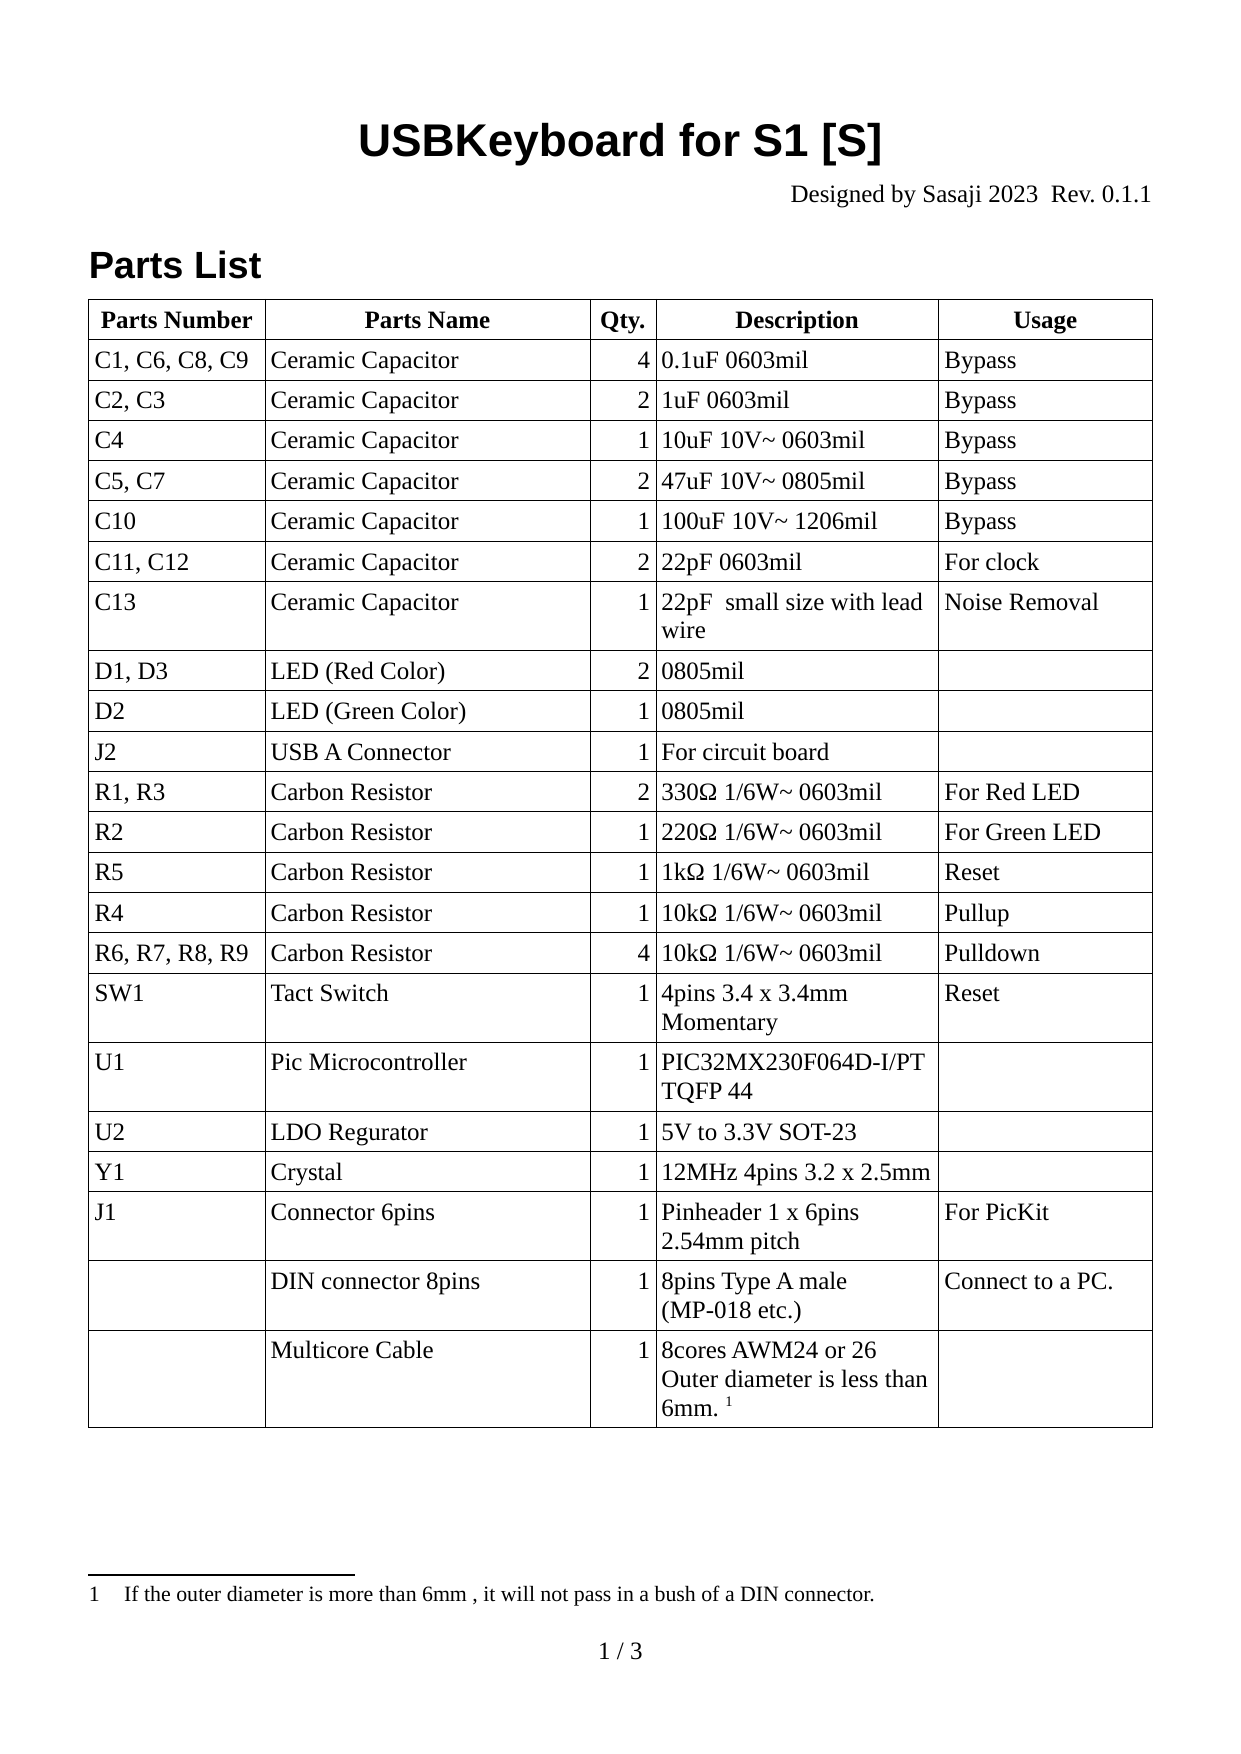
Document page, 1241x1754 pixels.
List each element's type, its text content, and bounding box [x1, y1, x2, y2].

text Designed by Sasaji 2023 Rev. 0.1.1 [88, 179, 1152, 207]
table_cell [939, 732, 1152, 771]
table_cell U2 [89, 1112, 265, 1151]
table_cell Carbon Resistor [266, 933, 590, 973]
table_cell 1 [591, 691, 656, 731]
table_cell 0.1uF 0603mil [657, 340, 938, 379]
table_cell Pic Microcontroller [266, 1043, 590, 1111]
table_cell LDO Regurator [266, 1112, 590, 1151]
table_cell 2 [591, 542, 656, 581]
table_cell [939, 1112, 1152, 1151]
table_cell 0805mil [657, 651, 938, 690]
table_cell 2 [591, 772, 656, 811]
table_header Parts Number [89, 300, 265, 339]
table_cell 1 [591, 1112, 656, 1151]
table_cell Ceramic Capacitor [266, 340, 590, 379]
table_cell Bypass [939, 381, 1152, 420]
table_cell 2 [591, 381, 656, 420]
table_cell D1, D3 [89, 651, 265, 690]
table_cell 1kΩ 1/6W~ 0603mil [657, 853, 938, 892]
table_cell 10uF 10V~ 0603mil [657, 421, 938, 460]
table_cell Ceramic Capacitor [266, 421, 590, 460]
table_cell C1, C6, C8, C9 [89, 340, 265, 379]
table_cell 4 [591, 340, 656, 379]
table_cell 1 [591, 501, 656, 541]
table_cell 4pins 3.4 x 3.4mm Momentary [657, 974, 938, 1042]
table_cell Pullup [939, 893, 1152, 932]
table_cell [939, 1331, 1152, 1427]
table_cell C2, C3 [89, 381, 265, 420]
table_cell C5, C7 [89, 461, 265, 500]
table_cell 100uF 10V~ 1206mil [657, 501, 938, 541]
table_cell For circuit board [657, 732, 938, 771]
table_cell Connect to a PC. [939, 1261, 1152, 1329]
table_cell 330Ω 1/6W~ 0603mil [657, 772, 938, 811]
table_cell [939, 1152, 1152, 1191]
table_cell 1 [591, 1192, 656, 1260]
table_cell Reset [939, 853, 1152, 892]
table_cell 1 [591, 1043, 656, 1111]
table_cell 1 [591, 893, 656, 932]
table_cell 220Ω 1/6W~ 0603mil [657, 812, 938, 852]
table_cell 22pF small size with lead wire [657, 582, 938, 650]
table_cell C11, C12 [89, 542, 265, 581]
subtitle Parts List [88, 243, 1152, 286]
table_cell R2 [89, 812, 265, 852]
table_cell Ceramic Capacitor [266, 542, 590, 581]
table_cell Bypass [939, 340, 1152, 379]
table_cell Crystal [266, 1152, 590, 1191]
table_cell Carbon Resistor [266, 853, 590, 892]
table_cell 2 [591, 651, 656, 690]
table_cell Ceramic Capacitor [266, 501, 590, 541]
table_cell C4 [89, 421, 265, 460]
table_cell Bypass [939, 421, 1152, 460]
table_cell Multicore Cable [266, 1331, 590, 1427]
table_cell 4 [591, 933, 656, 973]
table_cell LED (Red Color) [266, 651, 590, 690]
table_cell [939, 1043, 1152, 1111]
table_cell C10 [89, 501, 265, 541]
table_cell Reset [939, 974, 1152, 1042]
table_cell 8cores AWM24 or 26 Outer diameter is less than 6mm. [657, 1331, 938, 1427]
table_cell SW1 [89, 974, 265, 1042]
table_cell For clock [939, 542, 1152, 581]
table_cell R1, R3 [89, 772, 265, 811]
table_cell 10kΩ 1/6W~ 0603mil [657, 933, 938, 973]
table_cell For PicKit [939, 1192, 1152, 1260]
table_cell R5 [89, 853, 265, 892]
table_cell 1 [591, 974, 656, 1042]
table_cell 1 [591, 1261, 656, 1329]
table_cell [89, 1261, 265, 1329]
table_header Usage [939, 300, 1152, 339]
table_cell 8pins Type A male (MP-018 etc.) [657, 1261, 938, 1329]
table_cell 1 [591, 1152, 656, 1191]
table_cell 1uF 0603mil [657, 381, 938, 420]
table_cell Pulldown [939, 933, 1152, 973]
table_cell Carbon Resistor [266, 812, 590, 852]
table_cell 1 [591, 421, 656, 460]
table_cell J1 [89, 1192, 265, 1260]
table_cell For Green LED [939, 812, 1152, 852]
table_cell Bypass [939, 461, 1152, 500]
table_cell R6, R7, R8, R9 [89, 933, 265, 973]
table_cell Bypass [939, 501, 1152, 541]
table_cell Tact Switch [266, 974, 590, 1042]
table_cell USB A Connector [266, 732, 590, 771]
table_cell LED (Green Color) [266, 691, 590, 731]
table_cell For Red LED [939, 772, 1152, 811]
table_cell DIN connector 8pins [266, 1261, 590, 1329]
table_cell Ceramic Capacitor [266, 461, 590, 500]
title USBKeyboard for S1 [S] [88, 113, 1152, 166]
table_cell Noise Removal [939, 582, 1152, 650]
table_cell [939, 651, 1152, 690]
table_header Description [657, 300, 938, 339]
table_cell Carbon Resistor [266, 893, 590, 932]
table_cell 22pF 0603mil [657, 542, 938, 581]
table_header Qty. [591, 300, 656, 339]
table_cell 1 [591, 732, 656, 771]
table_cell 1 [591, 853, 656, 892]
table_cell [89, 1331, 265, 1427]
table_cell 1 [591, 812, 656, 852]
table_cell 1 [591, 582, 656, 650]
table_cell Carbon Resistor [266, 772, 590, 811]
table_cell Y1 [89, 1152, 265, 1191]
table_cell 12MHz 4pins 3.2 x 2.5mm [657, 1152, 938, 1191]
table_cell 1 [591, 1331, 656, 1427]
table_cell 47uF 10V~ 0805mil [657, 461, 938, 500]
table_cell U1 [89, 1043, 265, 1111]
table_cell J2 [89, 732, 265, 771]
table_cell 10kΩ 1/6W~ 0603mil [657, 893, 938, 932]
table_cell [939, 691, 1152, 731]
table_cell 5V to 3.3V SOT-23 [657, 1112, 938, 1151]
table_cell R4 [89, 893, 265, 932]
table_cell Pinheader 1 x 6pins 2.54mm pitch [657, 1192, 938, 1260]
table_cell Connector 6pins [266, 1192, 590, 1260]
table_cell C13 [89, 582, 265, 650]
table_cell PIC32MX230F064D-I/PT TQFP 44 [657, 1043, 938, 1111]
table_cell D2 [89, 691, 265, 731]
table_cell Ceramic Capacitor [266, 582, 590, 650]
table_header Parts Name [266, 300, 590, 339]
table_cell 0805mil [657, 691, 938, 731]
table_cell 2 [591, 461, 656, 500]
table_cell Ceramic Capacitor [266, 381, 590, 420]
